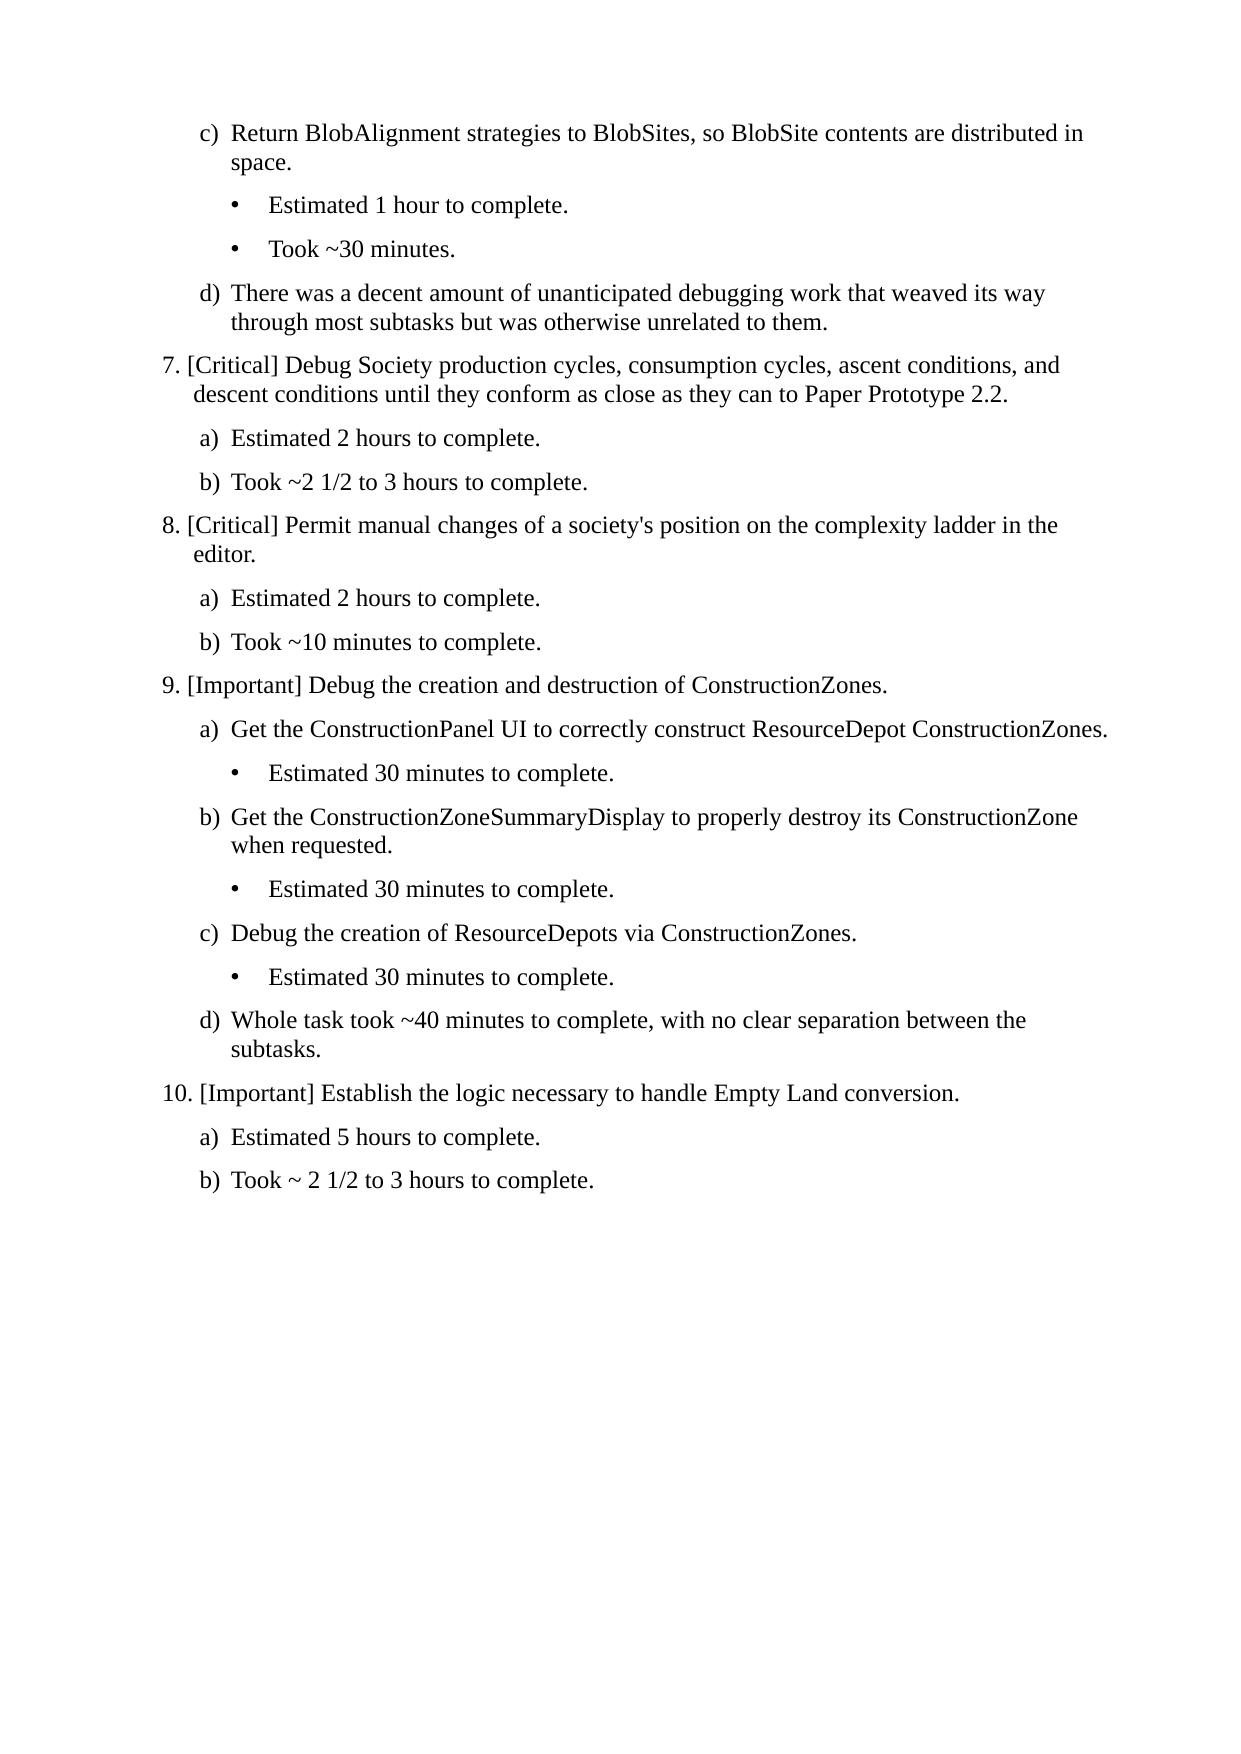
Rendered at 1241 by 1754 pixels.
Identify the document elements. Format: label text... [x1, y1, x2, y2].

list Estimated 2 hours to complete. [193, 423, 1122, 452]
list Took ~2 1/2 to 3 hours to complete. [193, 467, 1122, 496]
list [Critical] Permit manual changes of a society's position on the complexity ladder in the editor. [156, 511, 1122, 568]
list [Important] Establish the logic necessary to handle Empty Land conversion. [156, 1078, 1122, 1107]
list Took ~10 minutes to complete. [193, 627, 1122, 656]
list Took ~30 minutes. [231, 234, 1122, 263]
list Estimated 1 hour to complete. [231, 191, 1122, 219]
list Whole task took ~40 minutes to complete, with no clear separation between the subtasks. [193, 1006, 1122, 1063]
list Estimated 30 minutes to complete. [231, 962, 1122, 991]
list Took ~ 2 1/2 to 3 hours to complete. [193, 1166, 1122, 1194]
list Get the ConstructionZoneSummaryDisplay to properly destroy its ConstructionZone when requested. [193, 802, 1122, 859]
list Return BlobAlignment strategies to BlobSites, so BlobSite contents are distributed in space. [193, 118, 1122, 176]
list Estimated 30 minutes to complete. [231, 874, 1122, 903]
list Estimated 2 hours to complete. [193, 583, 1122, 612]
list Estimated 30 minutes to complete. [231, 758, 1122, 787]
list Estimated 5 hours to complete. [193, 1122, 1122, 1151]
list [Important] Debug the creation and destruction of ConstructionZones. [156, 671, 1122, 699]
list Debug the creation of ResourceDepots via ConstructionZones. [193, 918, 1122, 947]
list There was a decent amount of unanticipated debugging work that weaved its way through most subtasks but was otherwise unrelated to them. [193, 278, 1122, 336]
list Get the ConstructionPanel UI to correctly construct ResourceDepot ConstructionZones. [193, 714, 1122, 743]
list [Critical] Debug Society production cycles, consumption cycles, ascent conditions, and descent conditions until they conform as close as they can to Paper Prototype 2.2. [156, 351, 1122, 408]
